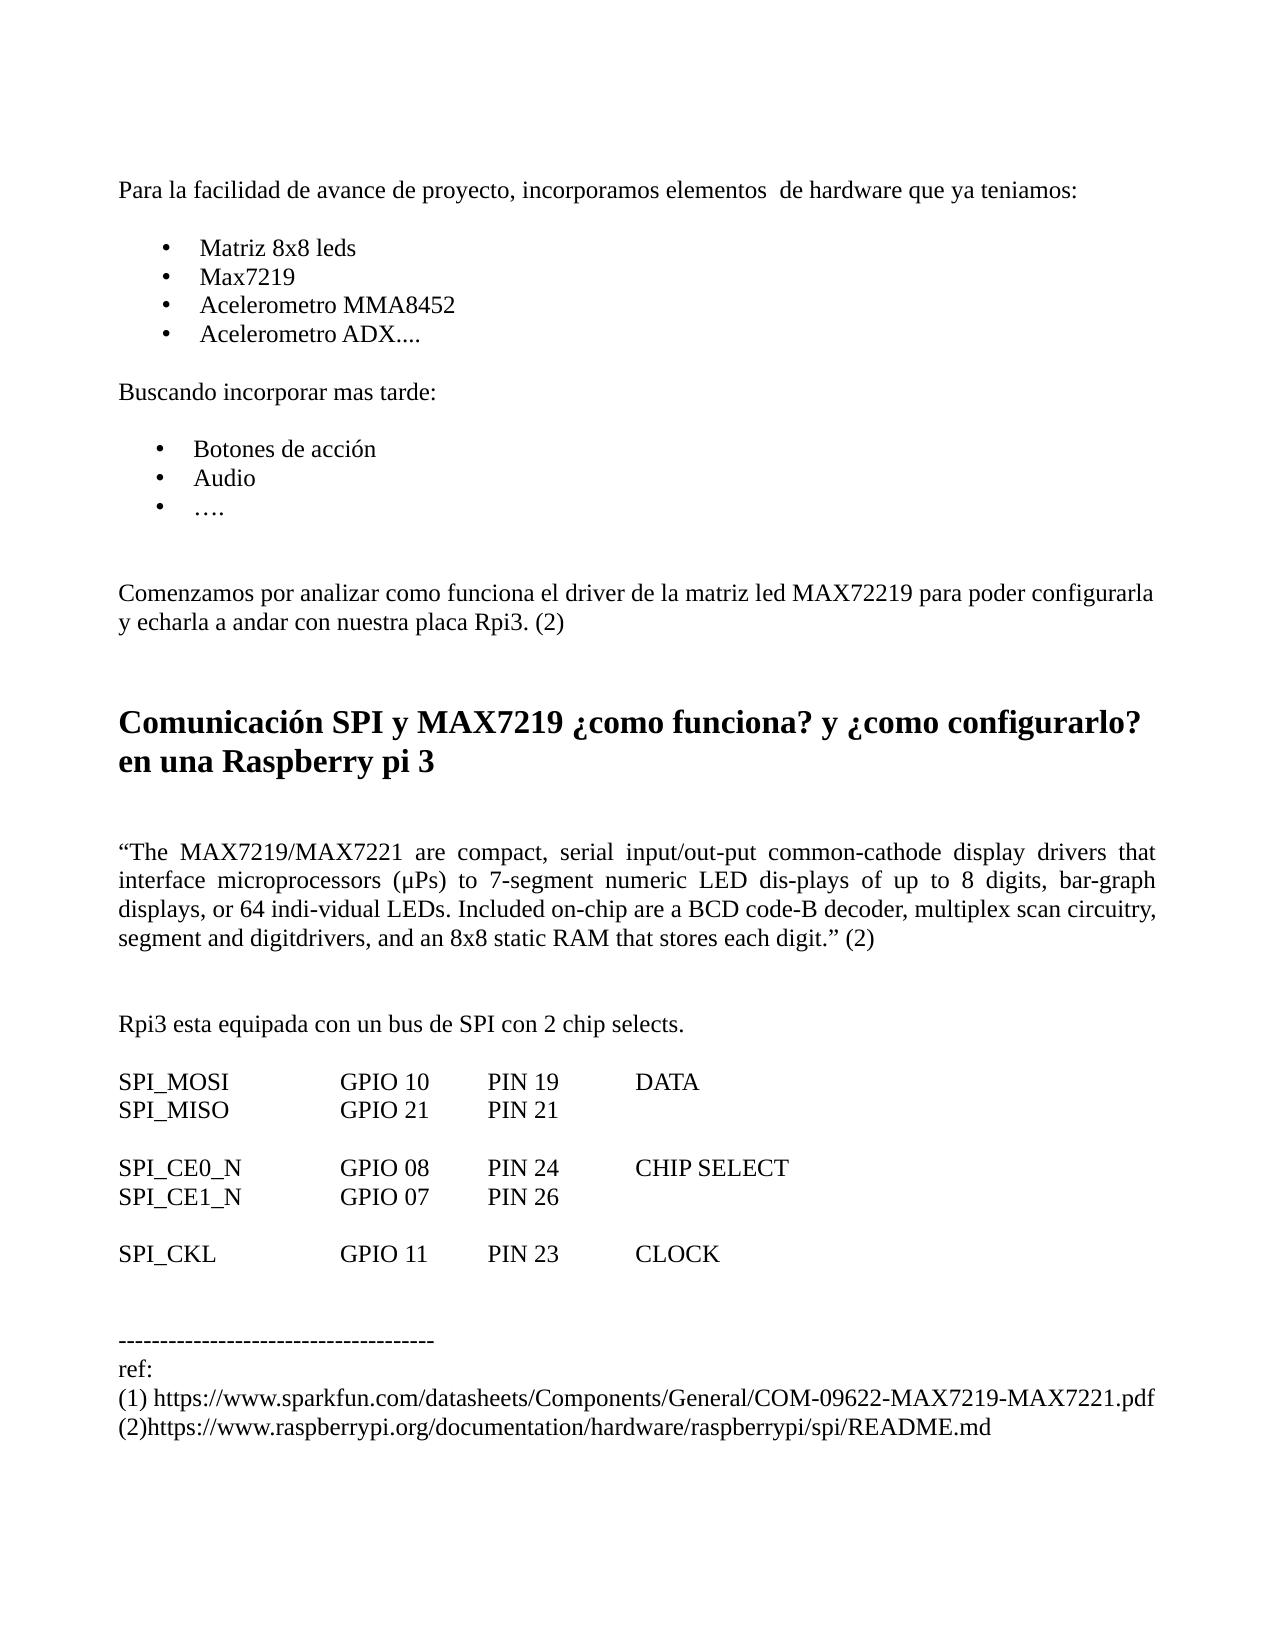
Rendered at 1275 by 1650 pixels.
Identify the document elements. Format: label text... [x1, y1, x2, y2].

text SPI_CKL GPIO 11 PIN 23 CLOCK [118, 1239, 1157, 1268]
list Matriz 8x8 leds [162, 233, 1157, 262]
list …. [156, 492, 1157, 521]
text SPI_MISO GPIO 21 PIN 21 [118, 1096, 1157, 1124]
text SPI_MOSI GPIO 10 PIN 19 DATA [118, 1067, 1157, 1096]
list Audio [156, 463, 1157, 492]
text Rpi3 esta equipada con un bus de SPI con 2 chip selects. [118, 1009, 1157, 1038]
text Para la facilidad de avance de proyecto, incorporamos elementos de hardware que ya teniamos: [118, 176, 1157, 204]
text Comunicación SPI y MAX7219 ¿como funciona? y ¿como configurarlo? en una Raspberry pi 3 [118, 703, 1157, 779]
text Buscando incorporar mas tarde: [118, 377, 1157, 406]
text SPI_CE1_N GPIO 07 PIN 26 [118, 1182, 1157, 1211]
list Botones de acción [156, 434, 1157, 463]
list Acelerometro MMA8452 [162, 291, 1157, 319]
list Acelerometro ADX.... [162, 319, 1157, 348]
text SPI_CE0_N GPIO 08 PIN 24 CHIP SELECT [118, 1153, 1157, 1182]
text “The MAX7219/MAX7221 are compact, serial input/out-put common-cathode display drivers that interface microprocessors (μPs) to 7-segment numeric LED dis-plays of up to 8 digits, bar-graph displays, or 64 indi-vidual LEDs. Included on-chip are a BCD code-B decoder, multiplex scan circuitry, segment and digitdrivers, and an 8x8 static RAM that stores each digit.” (2) [118, 837, 1157, 952]
list Max7219 [162, 262, 1157, 291]
text ref: [118, 1354, 1157, 1383]
text (2)https://www.raspberrypi.org/documentation/hardware/raspberrypi/spi/README.md [118, 1412, 1157, 1441]
text Comenzamos por analizar como funciona el driver de la matriz led MAX72219 para poder configurarla y echarla a andar con nuestra placa Rpi3. (2) [118, 578, 1157, 636]
text (1) https://www.sparkfun.com/datasheets/Components/General/COM-09622-MAX7219-MAX7221.pdf [118, 1383, 1157, 1412]
text -------------------------------------- [118, 1326, 1157, 1354]
